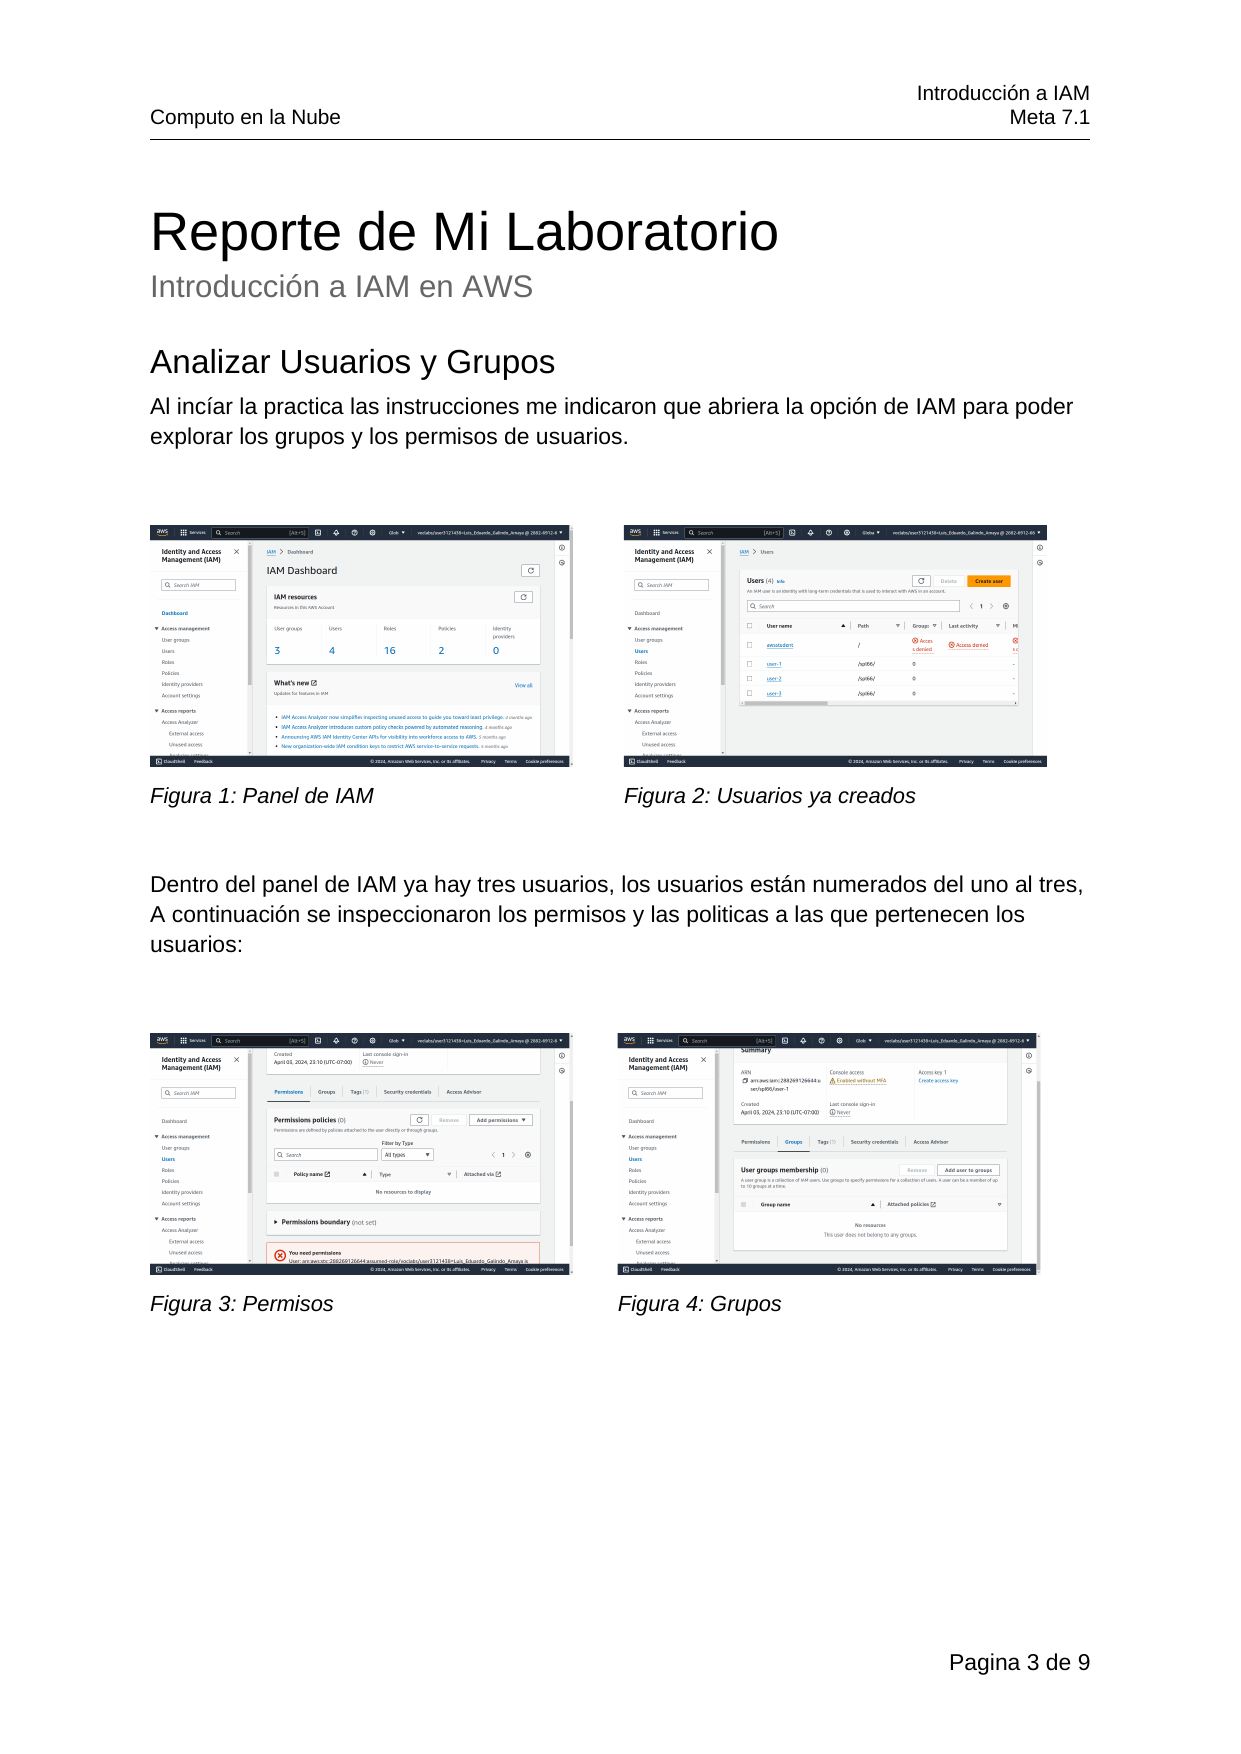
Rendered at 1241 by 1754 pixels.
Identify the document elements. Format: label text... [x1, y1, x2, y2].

text Figura 1: Panel de IAM [150, 767, 573, 808]
picture [623, 525, 1047, 767]
subtitle Introducción a IAM en AWS [150, 268, 1090, 304]
subtitle Analizar Usuarios y Grupos [150, 342, 1090, 380]
text Al incíar la practica las instrucciones me indicaron que abriera la opción de IAM para poder explorar los grupos y los permisos de usuarios. [150, 393, 1090, 449]
title Reporte de Mi Laboratorio [150, 200, 1090, 262]
text Figura 2: Usuarios ya creados [624, 767, 1047, 808]
text Figura 4: Grupos [618, 1275, 1041, 1316]
picture [617, 1033, 1041, 1275]
text Dentro del panel de IAM ya hay tres usuarios, los usuarios están numerados del uno al tres, A continuación se inspeccionaron los permisos y las politicas a las que pertenecen los usuarios: [150, 871, 1090, 958]
picture [150, 525, 573, 767]
text Figura 3: Permisos [150, 1275, 573, 1316]
picture [150, 1033, 573, 1275]
